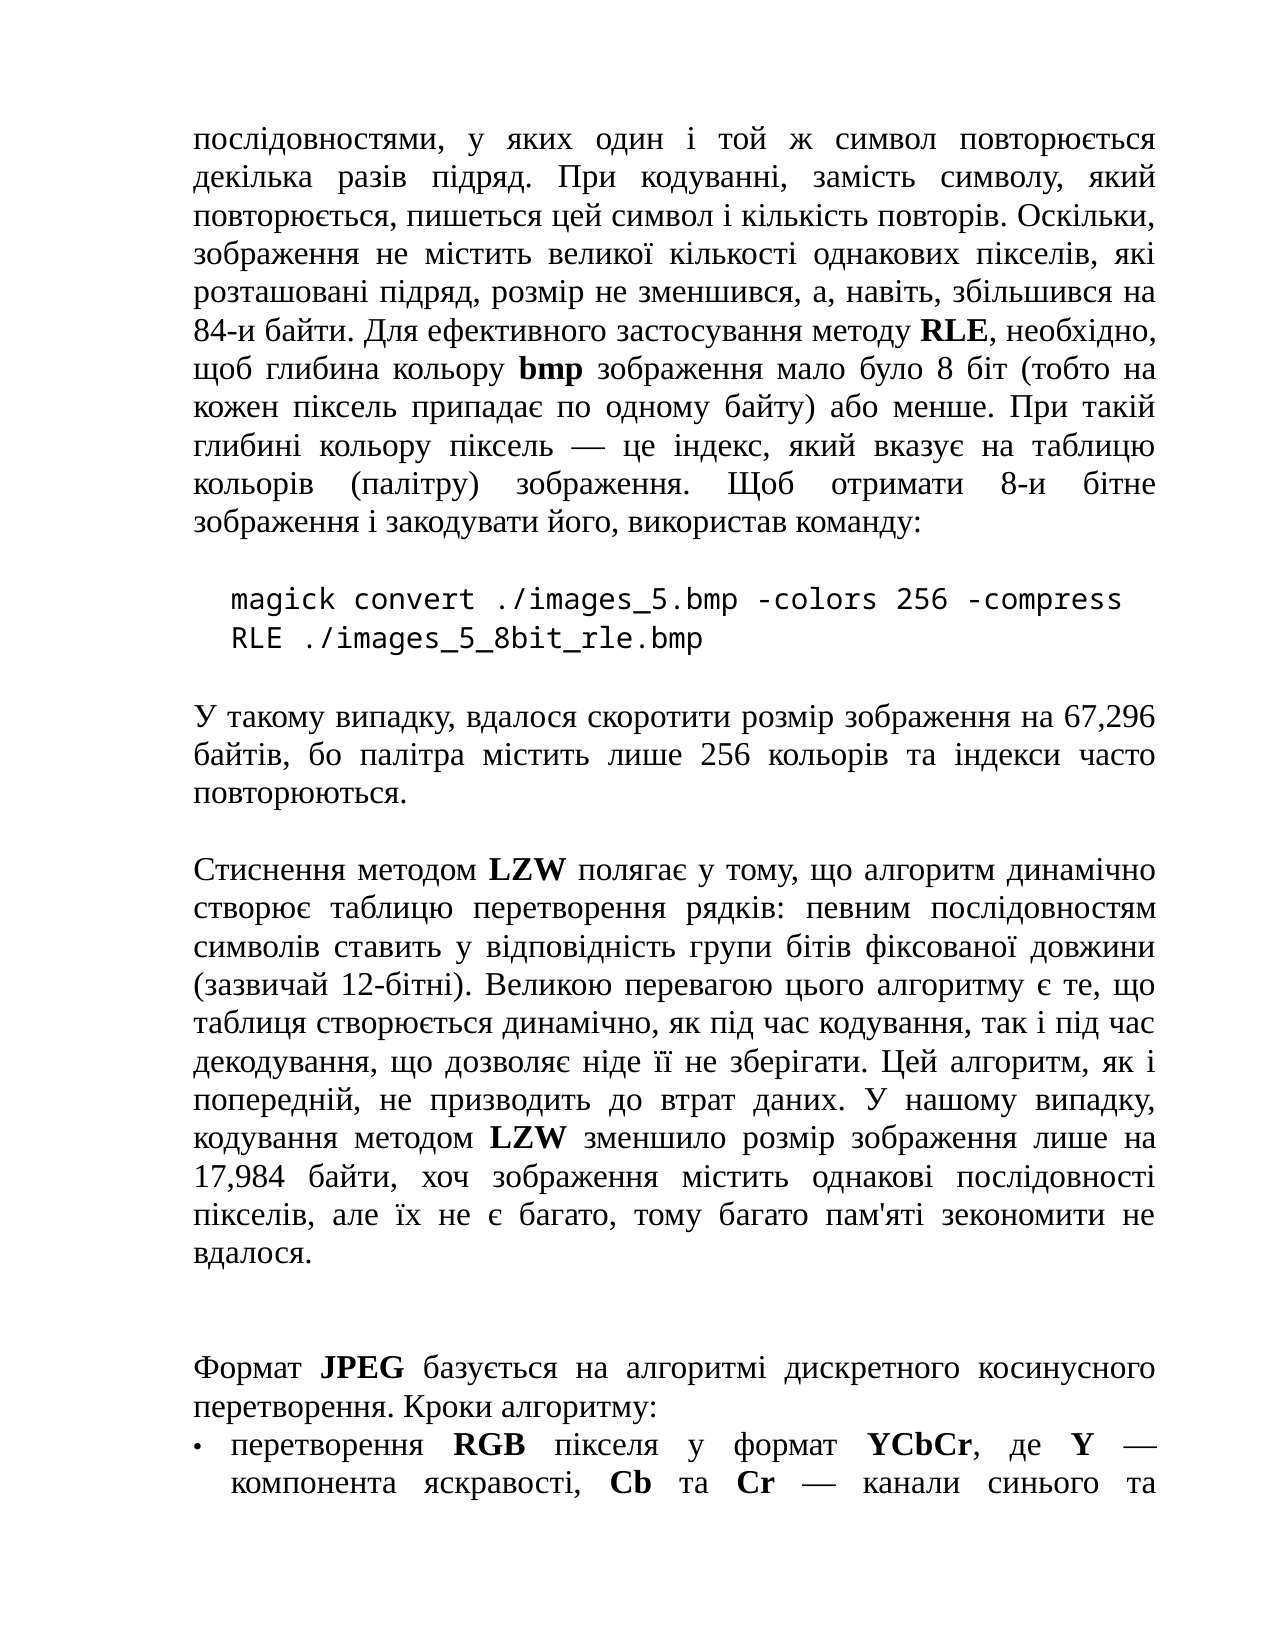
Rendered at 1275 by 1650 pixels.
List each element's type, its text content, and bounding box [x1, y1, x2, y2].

list magick convert ./images_5.bmp -colors 256 -compress RLE ./images_5_8bit_rle.bmp [193, 578, 1157, 657]
list перетворення RGB пікселя у формат YCbCr, де Y — компонента яскравості, Сb та Cr — канали синього та [193, 1424, 1157, 1501]
list Стиснення методом LZW полягає у тому, що алгоритм динамічно створює таблицю перетворення рядків: певним послідовностям символів ставить у відповідність групи бітів фіксованої довжини (зазвичай 12-бітні). Великою перевагою цього алгоритму є те, що таблиця створюється динамічно, як під час кодування, так і під час декодування, що дозволяє ніде її не зберігати. Цей алгоритм, як і попередній, не призводить до втрат даних. У нашому випадку, кодування методом LZW зменшило розмір зображення лише на 17,984 байти, хоч зображення містить однакові послідовності пікселів, але їх не є багато, тому багато пам'яті зекономити не вдалося. [156, 849, 1157, 1271]
list Формат JPEG базується на алгоритмі дискретного косинусного перетворення. Кроки алгоритму: [156, 1347, 1157, 1424]
list У такому випадку, вдалося скоротити розмір зображення на 67,296 байтів, бо палітра містить лише 256 кольорів та індекси часто повторюються. [156, 696, 1157, 811]
list послідовностями, у яких один і той ж символ повторюється декілька разів підряд. При кодуванні, замість символу, який повторюється, пишеться цей символ і кількість повторів. Оскільки, зображення не містить великої кількості однакових пікселів, які розташовані підряд, розмір не зменшився, а, навіть, збільшився на 84-и байти. Для ефективного застосування методу RLE, необхідно, щоб глибина кольору bmp зображення мало було 8 біт (тобто на кожен піксель припадає по одному байту) або менше. При такій глибині кольору піксель — це індекс, який вказує на таблицю кольорів (палітру) зображення. Щоб отримати 8-и бітне зображення і закодувати його, використав команду: [156, 118, 1157, 540]
